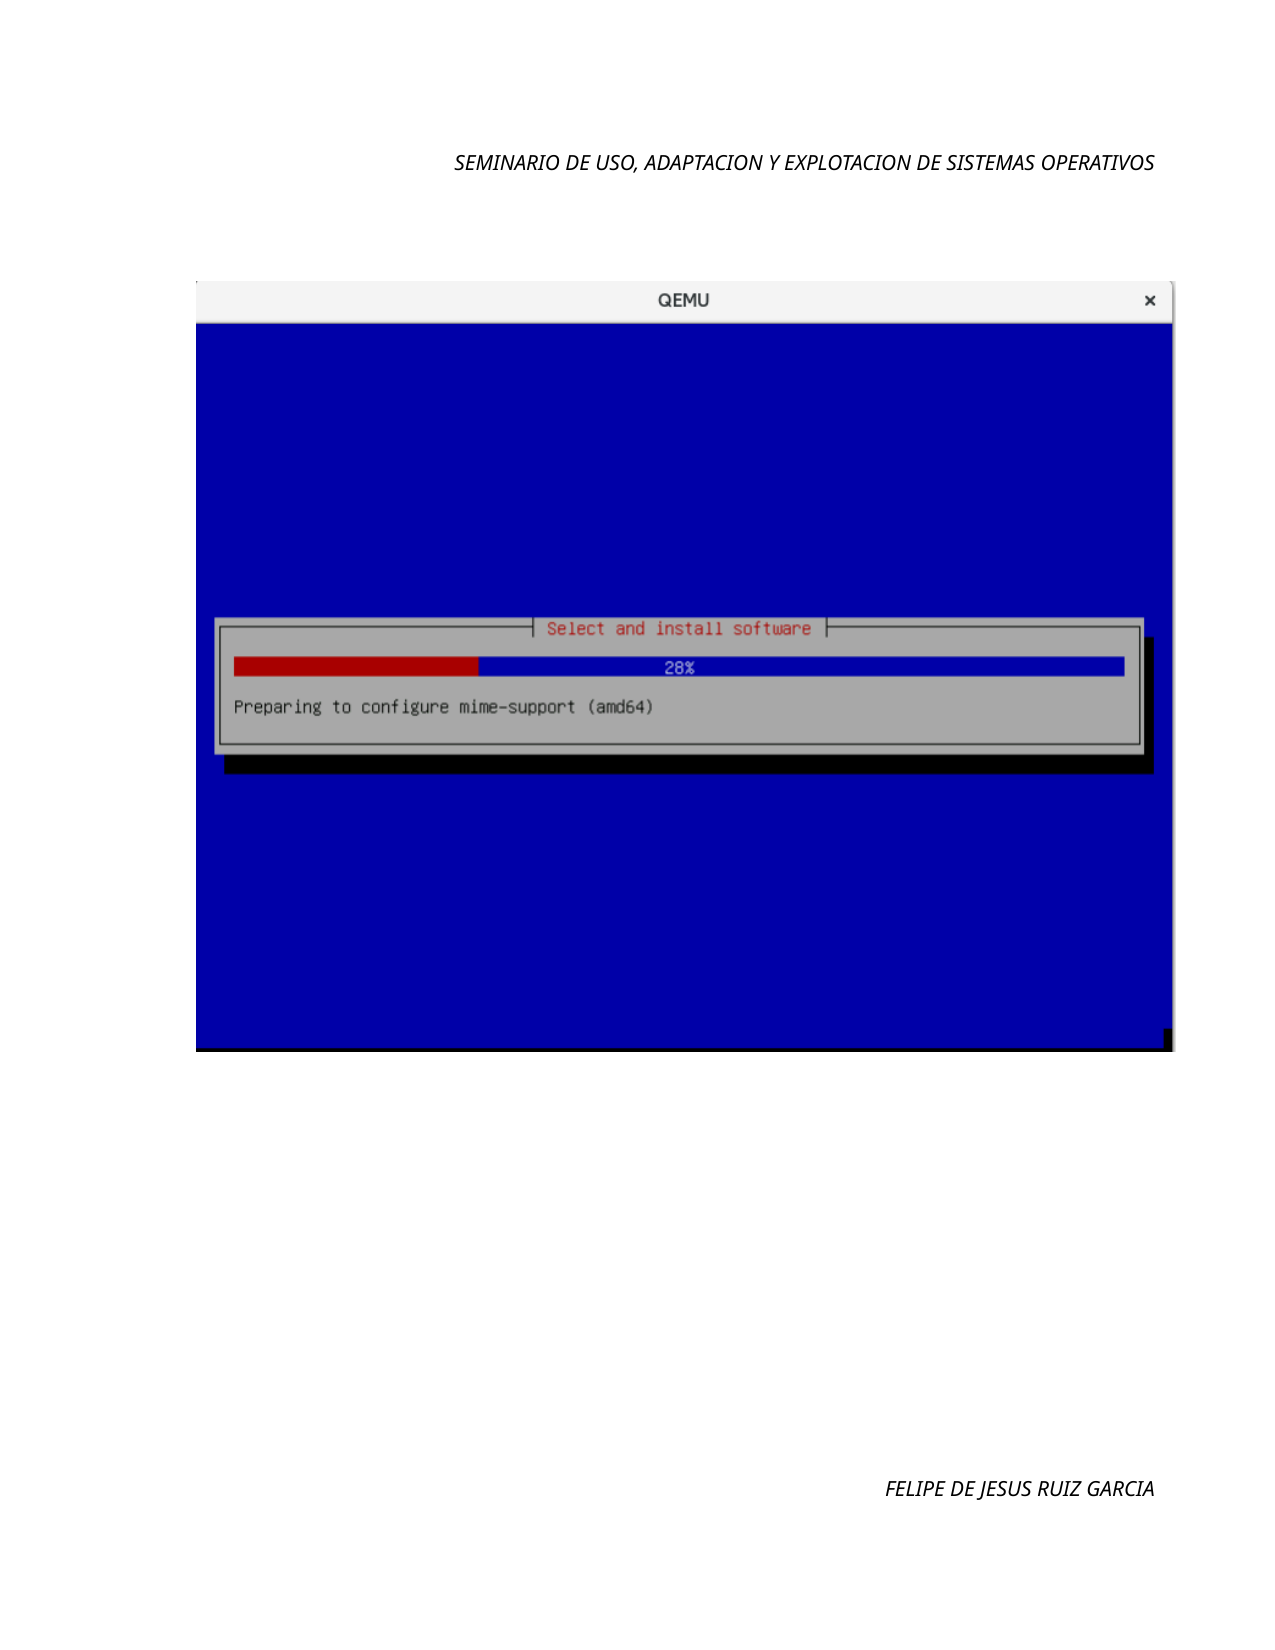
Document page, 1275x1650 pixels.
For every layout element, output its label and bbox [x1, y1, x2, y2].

picture [196, 281, 1176, 1052]
